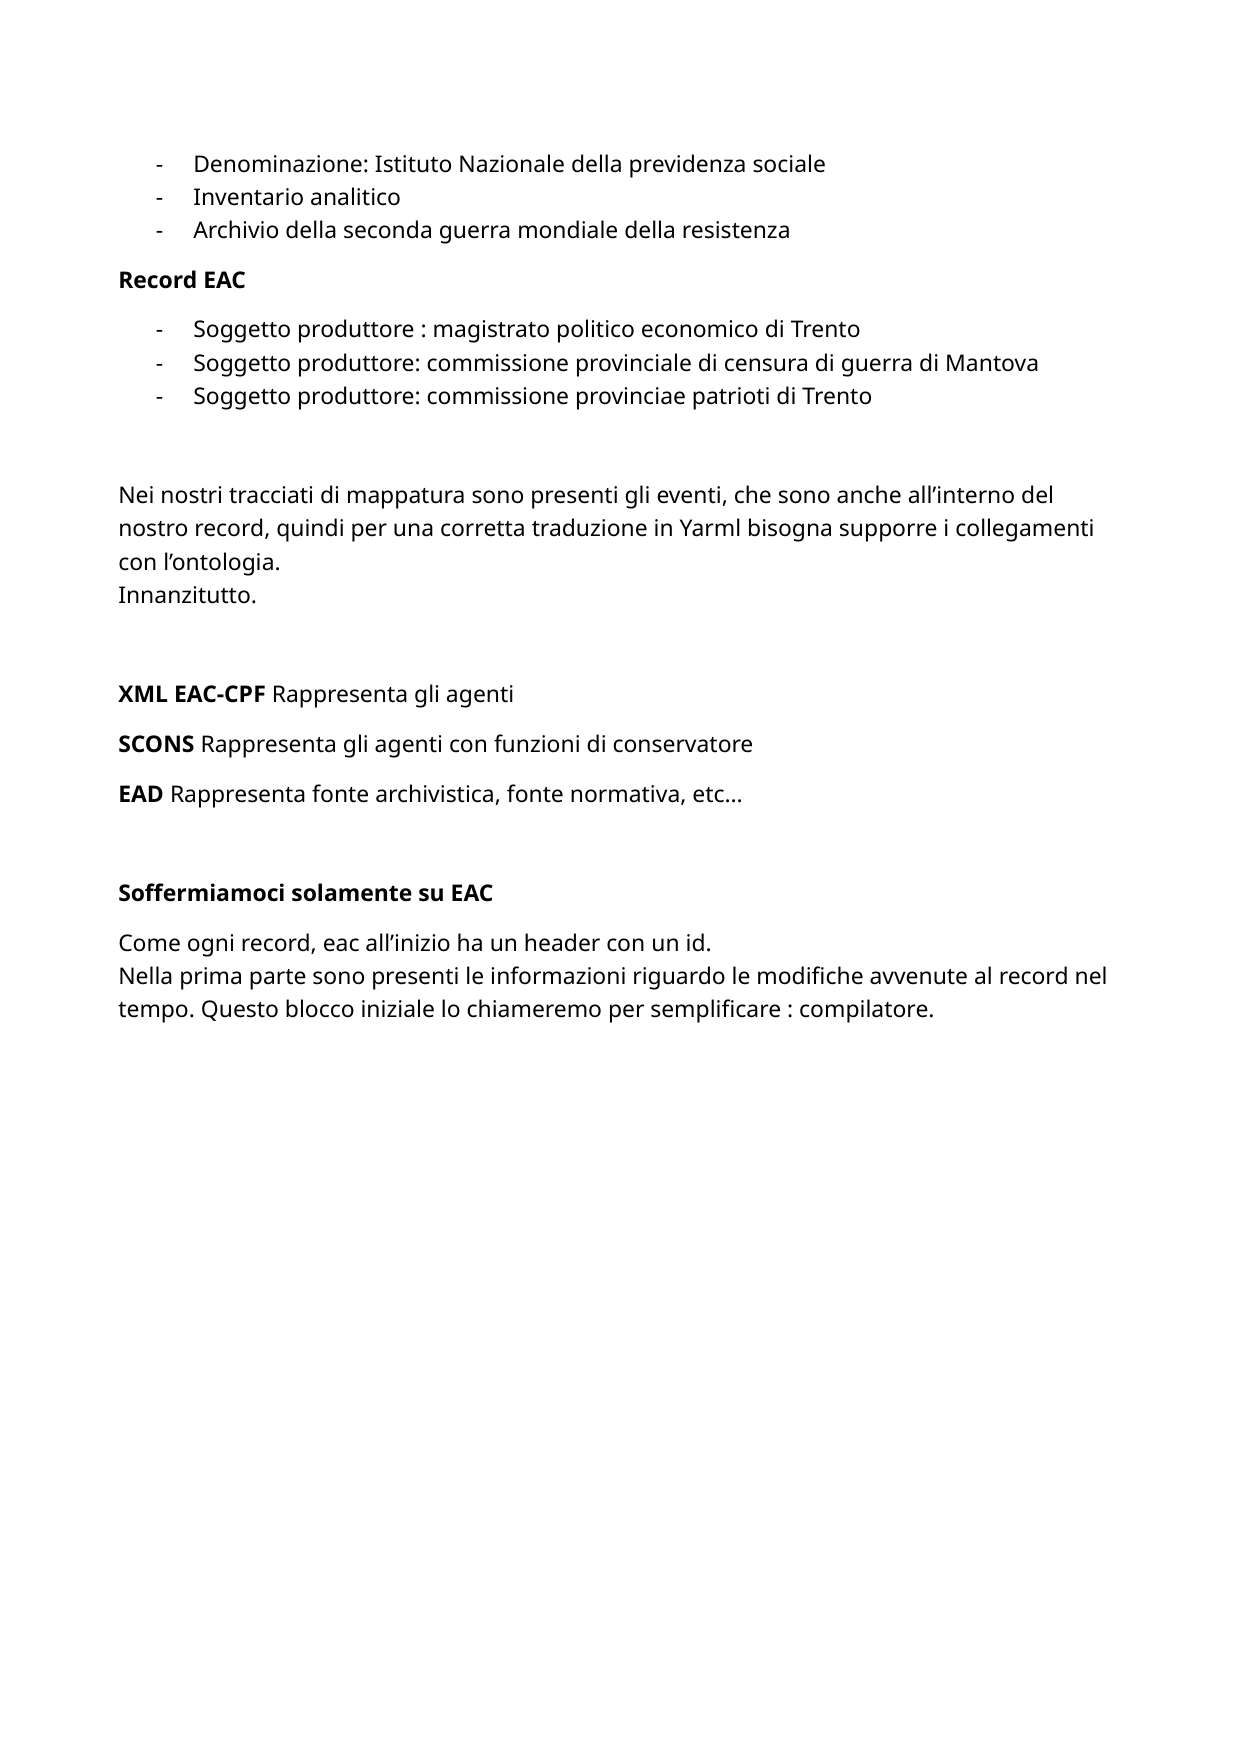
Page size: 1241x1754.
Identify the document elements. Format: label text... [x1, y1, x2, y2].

list Soggetto produttore: commissione provinciae patrioti di Trento [156, 380, 1122, 411]
text SCONS Rappresenta gli agenti con funzioni di conservatore [118, 728, 1122, 759]
list Soggetto produttore : magistrato politico economico di Trento [156, 313, 1122, 345]
text Come ogni record, eac all’inizio ha un header con un id. Nella prima parte sono presenti le informazioni riguardo le modifiche avvenute al record nel tempo. Questo blocco iniziale lo chiameremo per semplificare : compilatore. [118, 927, 1122, 1025]
list Denominazione: Istituto Nazionale della previdenza sociale [156, 148, 1122, 179]
text XML EAC-CPF Rappresenta gli agenti [118, 678, 1122, 709]
text Record EAC [118, 264, 1122, 295]
text EAD Rappresenta fonte archivistica, fonte normativa, etc… [118, 778, 1122, 809]
text Soffermiamoci solamente su EAC [118, 877, 1122, 909]
list Inventario analitico [156, 181, 1122, 212]
list Soggetto produttore: commissione provinciale di censura di guerra di Mantova [156, 347, 1122, 378]
list Archivio della seconda guerra mondiale della resistenza [156, 214, 1122, 245]
text Nei nostri tracciati di mappatura sono presenti gli eventi, che sono anche all’interno del nostro record, quindi per una corretta traduzione in Yarml bisogna supporre i collegamenti con l’ontologia. Innanzitutto. [118, 479, 1122, 610]
